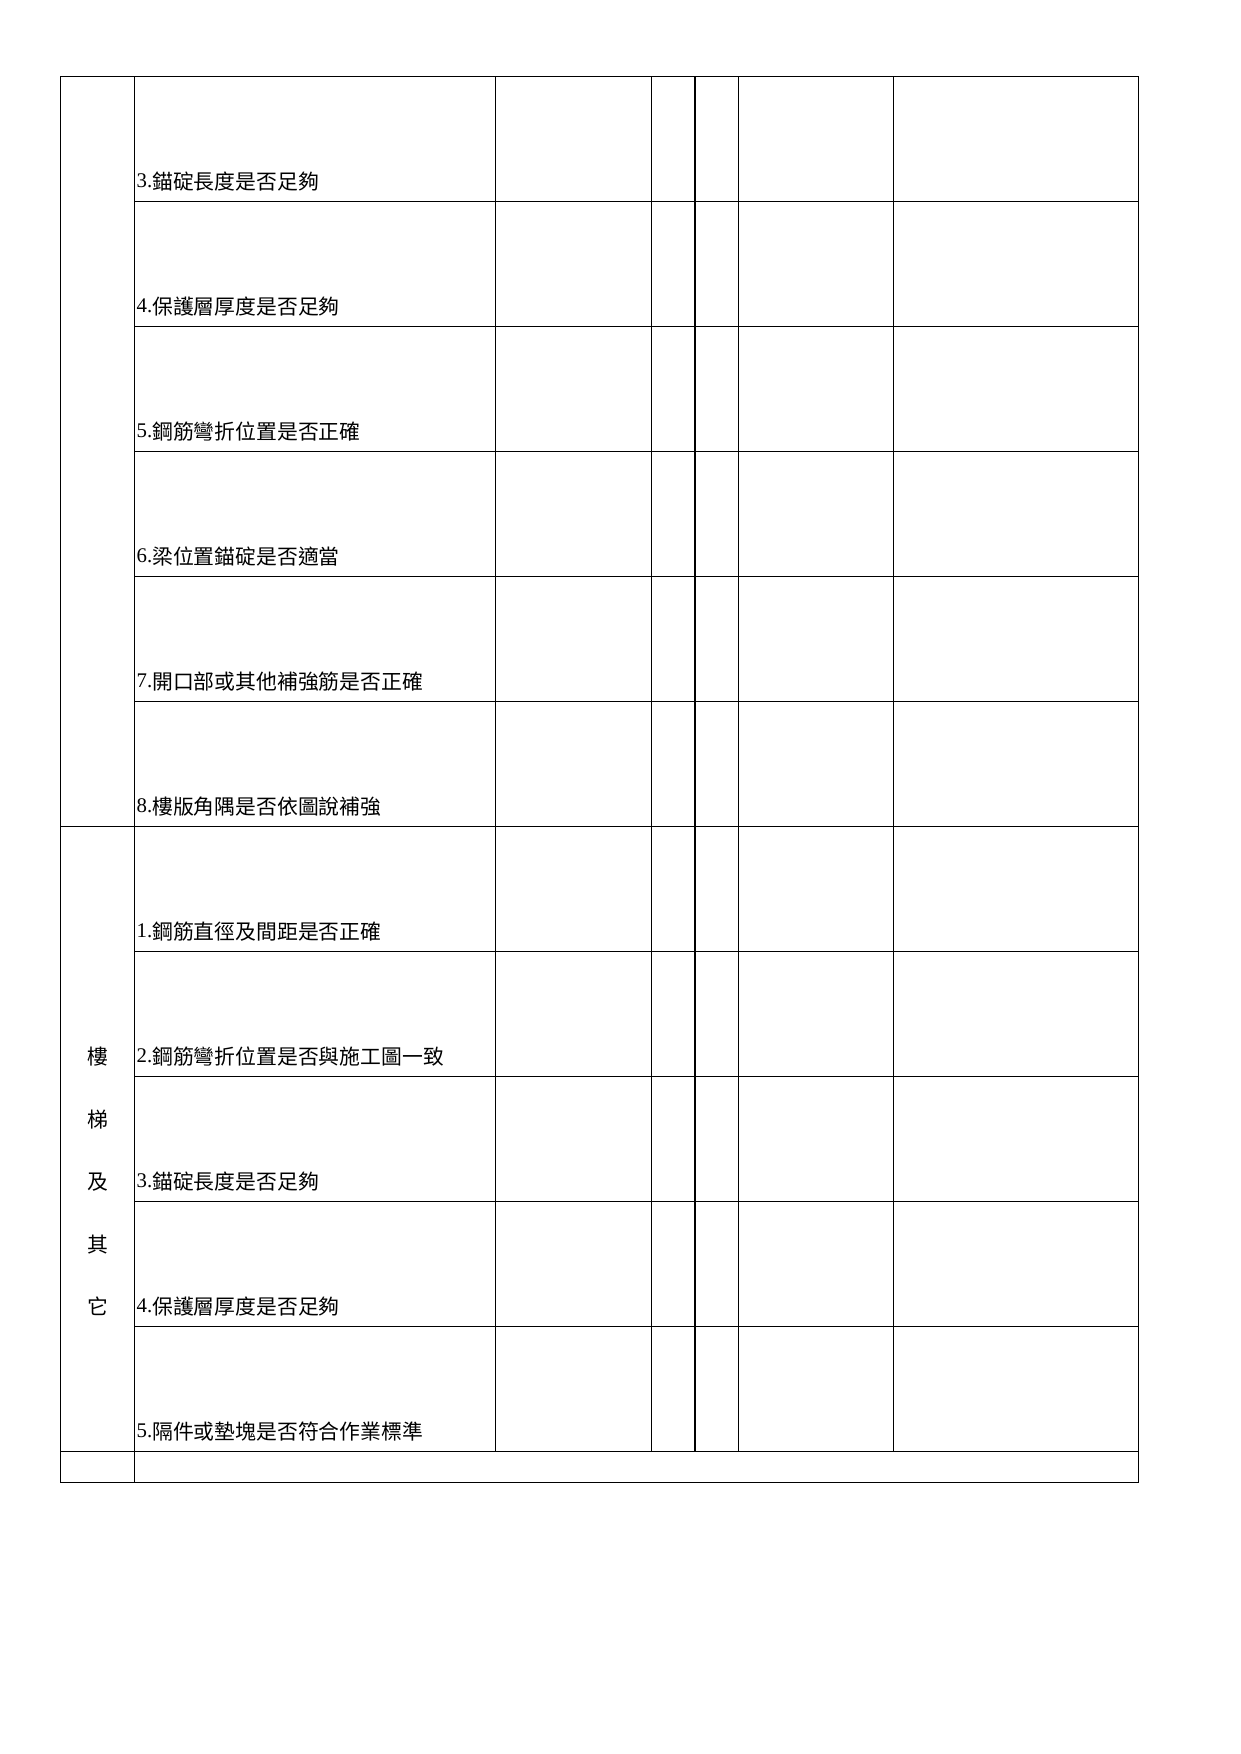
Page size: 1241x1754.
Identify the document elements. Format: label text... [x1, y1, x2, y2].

table_cell [894, 327, 1138, 451]
table_cell [696, 1202, 738, 1326]
table_cell [894, 1202, 1138, 1326]
table_cell [696, 577, 738, 701]
table_cell [652, 952, 694, 1076]
table_cell [496, 1202, 651, 1326]
table_cell 5.隔件或墊塊是否符合作業標準 [135, 1327, 495, 1451]
table_cell [739, 202, 893, 326]
table_cell [696, 1327, 738, 1451]
table_cell [496, 1077, 651, 1201]
table_cell [696, 452, 738, 576]
table_cell [894, 952, 1138, 1076]
table_cell [739, 1077, 893, 1201]
table_cell [61, 77, 134, 826]
table_cell [496, 702, 651, 826]
table_cell [496, 827, 651, 951]
table_cell [652, 827, 694, 951]
table_cell 3.錨碇長度是否足夠 [135, 77, 495, 201]
table_cell [652, 327, 694, 451]
table_cell [739, 77, 893, 201]
table_cell [739, 827, 893, 951]
table_cell [894, 1327, 1138, 1451]
table_cell [696, 327, 738, 451]
table_cell [739, 1327, 893, 1451]
table_cell 承造人： 專任工程人員： 工地負責人： [135, 1452, 1138, 1482]
table_cell [496, 577, 651, 701]
table_cell [739, 1202, 893, 1326]
table_cell 樓 梯 及 其 它 [61, 827, 134, 1451]
table_cell [894, 577, 1138, 701]
table_cell 2.鋼筋彎折位置是否與施工圖一致 [135, 952, 495, 1076]
table_cell [652, 202, 694, 326]
table_cell [652, 77, 694, 201]
table_cell 4.保護層厚度是否足夠 [135, 202, 495, 326]
table_cell 1.鋼筋直徑及間距是否正確 [135, 827, 495, 951]
table_cell [739, 452, 893, 576]
table_cell 4.保護層厚度是否足夠 [135, 1202, 495, 1326]
table_cell [652, 1202, 694, 1326]
table_cell 5.鋼筋彎折位置是否正確 [135, 327, 495, 451]
table_cell [652, 1327, 694, 1451]
table_cell [696, 1077, 738, 1201]
table_cell [496, 452, 651, 576]
table_cell [496, 327, 651, 451]
table_cell [894, 452, 1138, 576]
table_cell [739, 327, 893, 451]
table_cell [652, 1077, 694, 1201]
table_cell [894, 1077, 1138, 1201]
table_cell [894, 827, 1138, 951]
table_cell [739, 702, 893, 826]
table_cell [696, 202, 738, 326]
table_cell [652, 452, 694, 576]
table_cell 3.錨碇長度是否足夠 [135, 1077, 495, 1201]
table_cell [496, 77, 651, 201]
table_cell 7.開口部或其他補強筋是否正確 [135, 577, 495, 701]
table_cell 6.梁位置錨碇是否適當 [135, 452, 495, 576]
table_cell [696, 827, 738, 951]
table_cell [696, 77, 738, 201]
table_cell [496, 1327, 651, 1451]
table_cell [894, 77, 1138, 201]
table_cell [739, 952, 893, 1076]
table_cell [894, 702, 1138, 826]
table_cell [652, 702, 694, 826]
table_cell 簽章 欄 [61, 1452, 134, 1482]
table_cell [496, 952, 651, 1076]
table_cell [696, 702, 738, 826]
table_cell [696, 952, 738, 1076]
table_cell [739, 577, 893, 701]
table_cell [652, 577, 694, 701]
table_cell [894, 202, 1138, 326]
table_cell 8.樓版角隅是否依圖說補強 [135, 702, 495, 826]
table_cell [496, 202, 651, 326]
